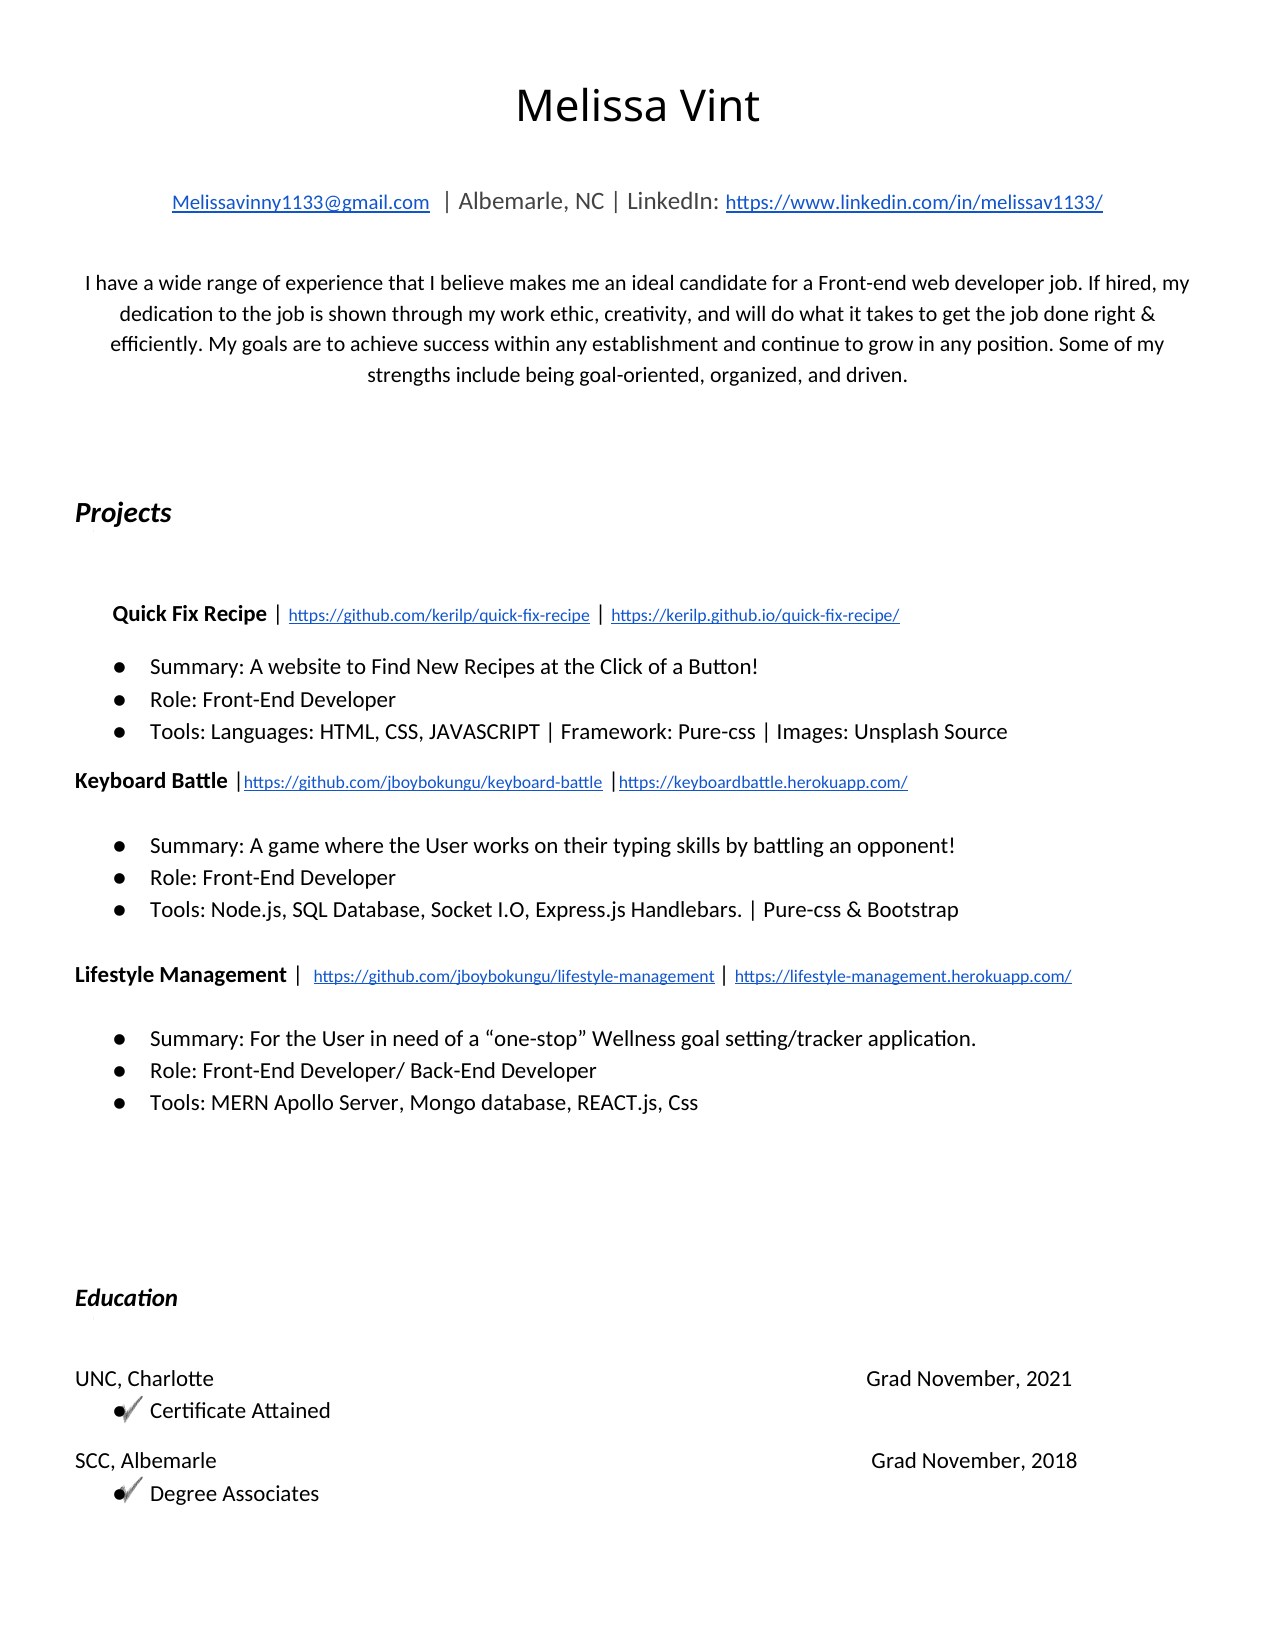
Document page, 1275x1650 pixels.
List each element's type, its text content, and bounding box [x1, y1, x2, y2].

list Summary: A game where the User works on their typing skills by battling an opponent! [112, 831, 1200, 859]
text Keyboard Battle |https://github.com/jboybokungu/keyboard-battle |https://keyboardbattle.herokuapp.com/ [75, 767, 1200, 827]
list Tools: Languages: HTML, CSS, JAVASCRIPT | Framework: Pure-css | Images: Unsplash Source [112, 717, 1200, 745]
list Tools: Node.js, SQL Database, Socket I.O, Express.js Handlebars. | Pure-css & Bootstrap [112, 895, 1200, 923]
picture [109, 1387, 151, 1430]
text Quick Fix Recipe | https://github.com/kerilp/quick-fix-recipe | https://kerilp.github.io/quick-fix-recipe/ [75, 599, 1200, 652]
list Role: Front-End Developer [112, 685, 1200, 713]
list Role: Front-End Developer [112, 863, 1200, 891]
text Education [75, 1282, 1200, 1312]
list Role: Front-End Developer/ Back-End Developer [112, 1056, 1200, 1084]
text I have a wide range of experience that I believe makes me an ideal candidate for a Front-end web developer job. If hired, my dedication to the job is shown through my work ethic, creativity, and will do what it takes to get the job done right & efficiently. My goals are to achieve success within any establishment and continue to grow in any position. Some of my strengths include being goal-oriented, organized, and driven. [75, 269, 1200, 388]
list Certificate Attained [151, 1397, 1200, 1425]
text Lifestyle Management | https://github.com/jboybokungu/lifestyle-management | https://lifestyle-management.herokuapp.com/ [75, 960, 1200, 1020]
text Melissa Vint [75, 75, 1200, 134]
text Melissavinny1133@gmail.com | Albemarle, NC | LinkedIn: https://www.linkedin.com/in/melissav1133/ [75, 185, 1200, 216]
list Tools: MERN Apollo Server, Mongo database, REACT.js, Css [112, 1088, 1200, 1117]
list Summary: For the User in need of a “one-stop” Wellness goal setting/tracker application. [112, 1024, 1200, 1052]
list Degree Associates [151, 1479, 1200, 1507]
text SCC, Albemarle Grad November, 2018 [75, 1446, 1200, 1474]
list Summary: A website to Find New Recipes at the Click of a Button! [112, 652, 1200, 681]
picture [109, 1468, 151, 1510]
text UNC, Charlotte Grad November, 2021 [75, 1364, 1200, 1392]
text Projects [75, 494, 1200, 529]
